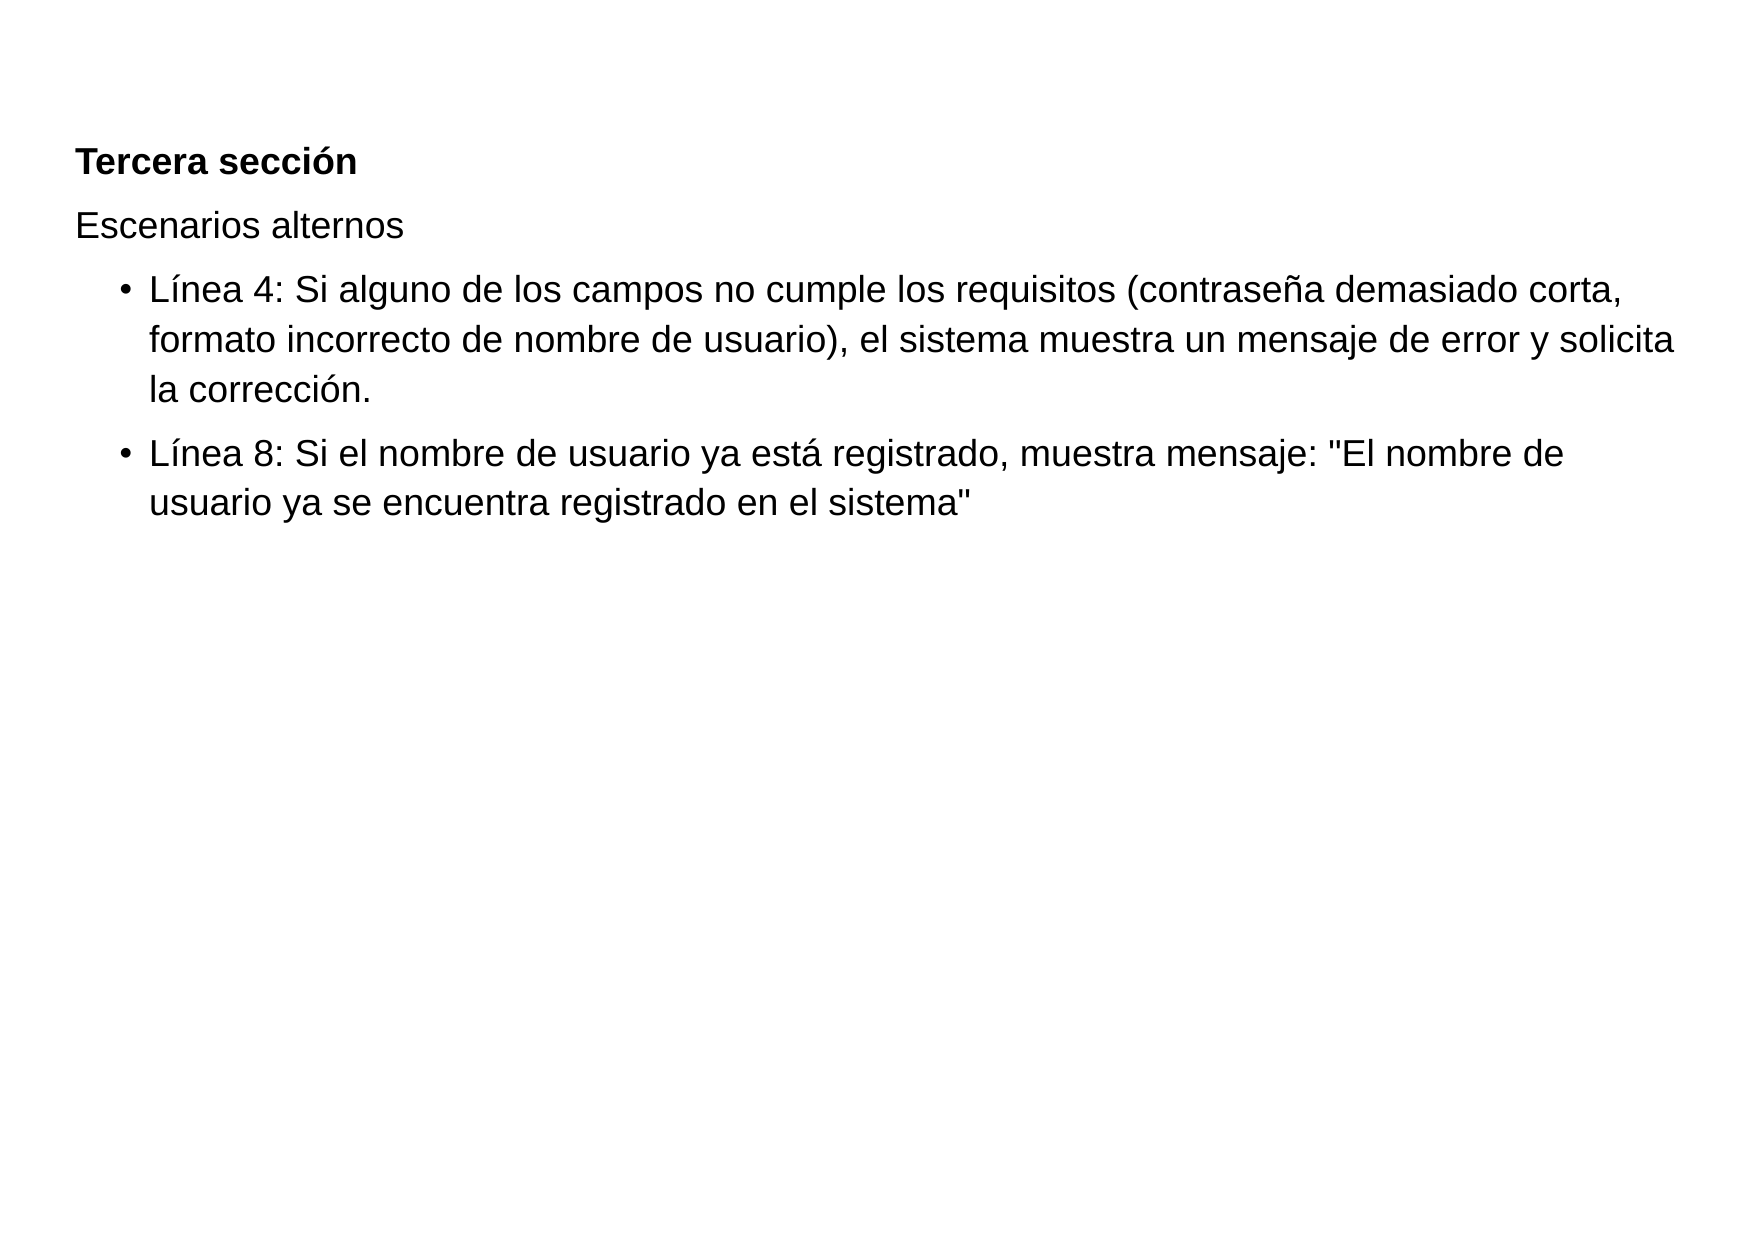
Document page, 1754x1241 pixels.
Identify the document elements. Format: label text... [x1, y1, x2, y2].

list Línea 4: Si alguno de los campos no cumple los requisitos (contraseña demasiado corta, formato incorrecto de nombre de usuario), el sistema muestra un mensaje de error y solicita la corrección. [119, 267, 1679, 410]
list Línea 8: Si el nombre de usuario ya está registrado, muestra mensaje: "El nombre de usuario ya se encuentra registrado en el sistema" [119, 431, 1679, 524]
text Tercera sección [75, 139, 1679, 182]
text Escenarios alternos [75, 203, 1679, 246]
